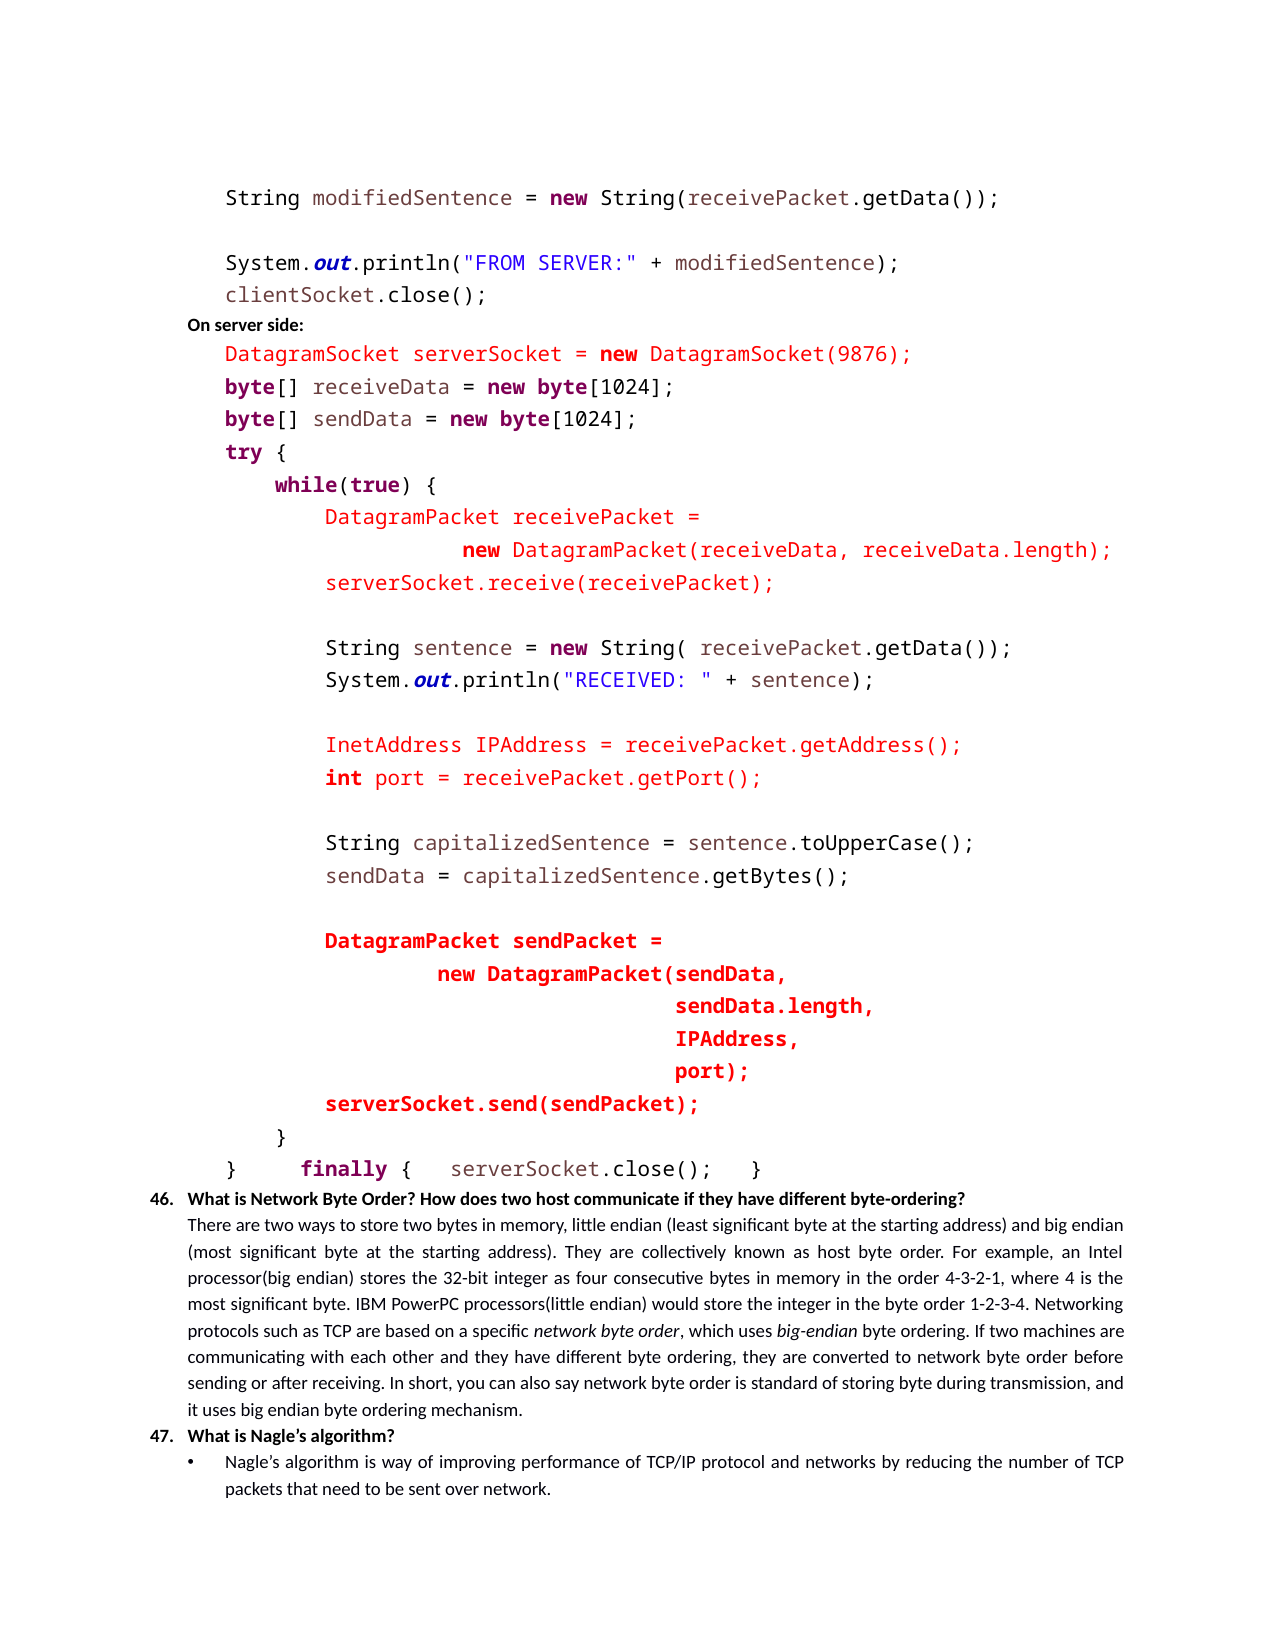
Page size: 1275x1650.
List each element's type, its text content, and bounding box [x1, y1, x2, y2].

list sendData.length, [150, 991, 1125, 1020]
list new DatagramPacket(sendData, [150, 959, 1125, 987]
list serverSocket.send(sendPacket); [150, 1089, 1125, 1118]
list System.out.println("FROM SERVER:" + modifiedSentence); [150, 248, 1125, 276]
list byte[] receiveData = new byte[1024]; [150, 372, 1125, 400]
list DatagramPacket sendPacket = [150, 926, 1125, 955]
list InetAddress IPAddress = receivePacket.getAddress(); [150, 731, 1125, 759]
list int port = receivePacket.getPort(); [150, 763, 1125, 792]
list System.out.println("RECEIVED: " + sentence); [150, 665, 1125, 694]
list String sentence = new String( receivePacket.getData()); [150, 633, 1125, 661]
list IPAddress, [150, 1024, 1125, 1052]
list DatagramSocket serverSocket = new DatagramSocket(9876); [150, 339, 1125, 368]
list while(true) { [150, 470, 1125, 498]
list } finally { serverSocket.close(); } [150, 1154, 1125, 1183]
list What is Network Byte Order? How does two host communicate if they have different byte-ordering? [150, 1187, 1125, 1210]
list clientSocket.close(); [150, 280, 1125, 309]
list What is Nagle’s algorithm? [150, 1424, 1125, 1447]
list port); [150, 1057, 1125, 1085]
list String modifiedSentence = new String(receivePacket.getData()); [150, 183, 1125, 211]
list String capitalizedSentence = sentence.toUpperCase(); [150, 828, 1125, 857]
list try { [150, 437, 1125, 466]
list } [150, 1122, 1125, 1150]
list DatagramPacket receivePacket = [150, 502, 1125, 531]
list Nagle’s algorithm is way of improving performance of TCP/IP protocol and networks by reducing the number of TCP packets that need to be sent over network. [187, 1451, 1125, 1500]
list There are two ways to store two bytes in memory, little endian (least significant byte at the starting address) and big endian (most significant byte at the starting address). They are collectively known as host byte order. For example, an Intel processor(big endian) stores the 32-bit integer as four consecutive bytes in memory in the order 4-3-2-1, where 4 is the most significant byte. IBM PowerPC processors(little endian) would store the integer in the byte order 1-2-3-4. Networking protocols such as TCP are based on a specific network byte order, which uses big-endian byte ordering. If two machines are communicating with each other and they have different byte ordering, they are converted to network byte order before sending or after receiving. In short, you can also say network byte order is standard of storing byte during transmission, and it uses big endian byte ordering mechanism. [150, 1213, 1125, 1421]
list byte[] sendData = new byte[1024]; [150, 404, 1125, 433]
list serverSocket.receive(receivePacket); [150, 568, 1125, 596]
list new DatagramPacket(receiveData, receiveData.length); [150, 535, 1125, 563]
list On server side: [150, 313, 1125, 336]
list sendData = capitalizedSentence.getBytes(); [150, 861, 1125, 889]
